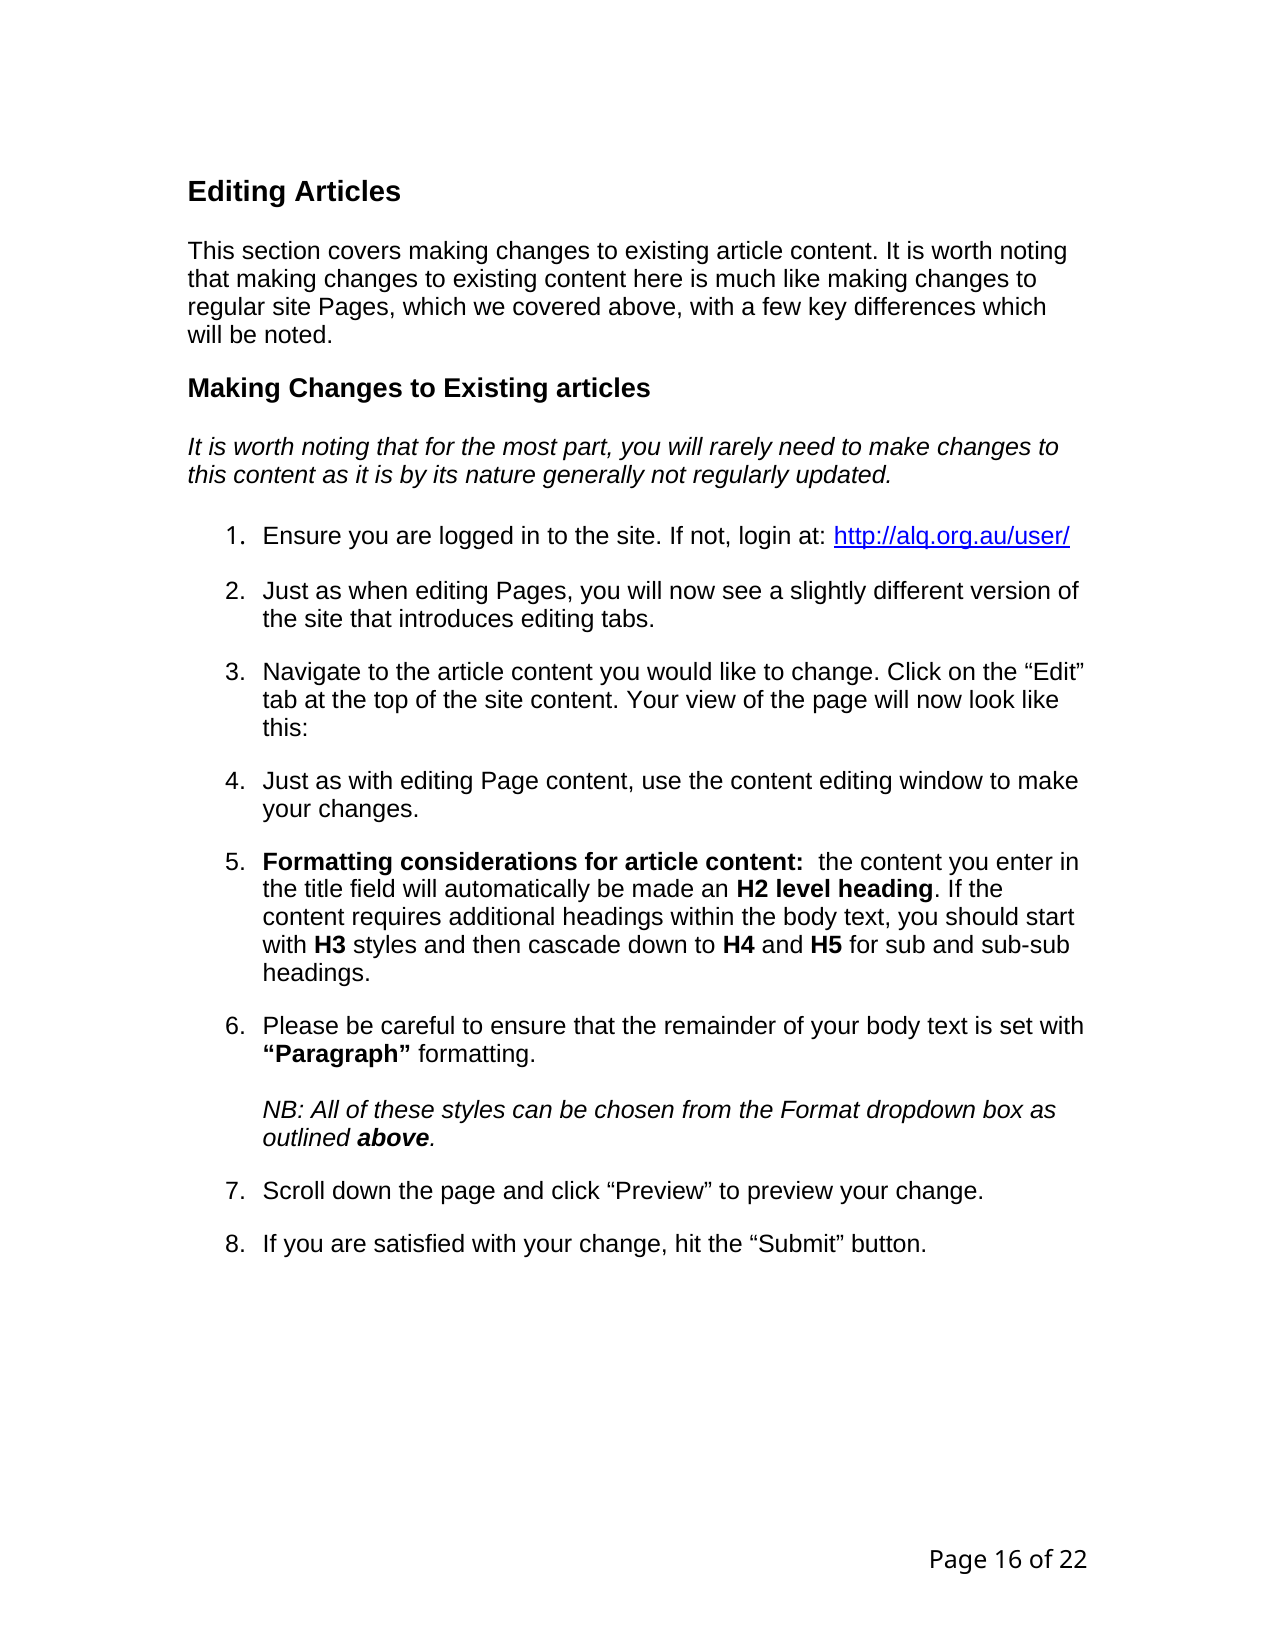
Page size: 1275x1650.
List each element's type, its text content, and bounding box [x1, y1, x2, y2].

list Please be careful to ensure that the remainder of your body text is set with “Paragraph” formatting. NB: All of these styles can be chosen from the Format dropdown box as outlined above. [225, 1012, 1087, 1152]
list Navigate to the article content you would like to change. Click on the “Edit” tab at the top of the site content. Your view of the page will now look like this: [225, 658, 1087, 742]
list If you are satisfied with your change, hit the “Submit” button. [225, 1229, 1087, 1257]
subtitle Editing Articles [187, 175, 1087, 208]
list Scroll down the page and click “Preview” to preview your change. [225, 1177, 1087, 1204]
text It is worth noting that for the most part, you will rarely need to make changes to this content as it is by its nature generally not regularly updated. [187, 433, 1087, 489]
list Just as with editing Page content, use the content editing window to make your changes. [225, 767, 1087, 822]
text This section covers making changes to existing article content. It is worth noting that making changes to existing content here is much like making changes to regular site Pages, which we covered above, with a few key differences which will be noted. [187, 237, 1087, 348]
subtitle Making Changes to Existing articles [187, 373, 1087, 404]
list Just as when editing Pages, you will now see a slightly different version of the site that introduces editing tabs. [225, 577, 1087, 633]
list Formatting considerations for article content: the content you enter in the title field will automatically be made an H2 level heading. If the content requires additional headings within the body text, you should start with H3 styles and then cascade down to H4 and H5 for sub and sub-sub headings. [225, 847, 1087, 987]
list Ensure you are logged in to the site. If not, login at: http://alq.org.au/user/ [225, 518, 1087, 552]
